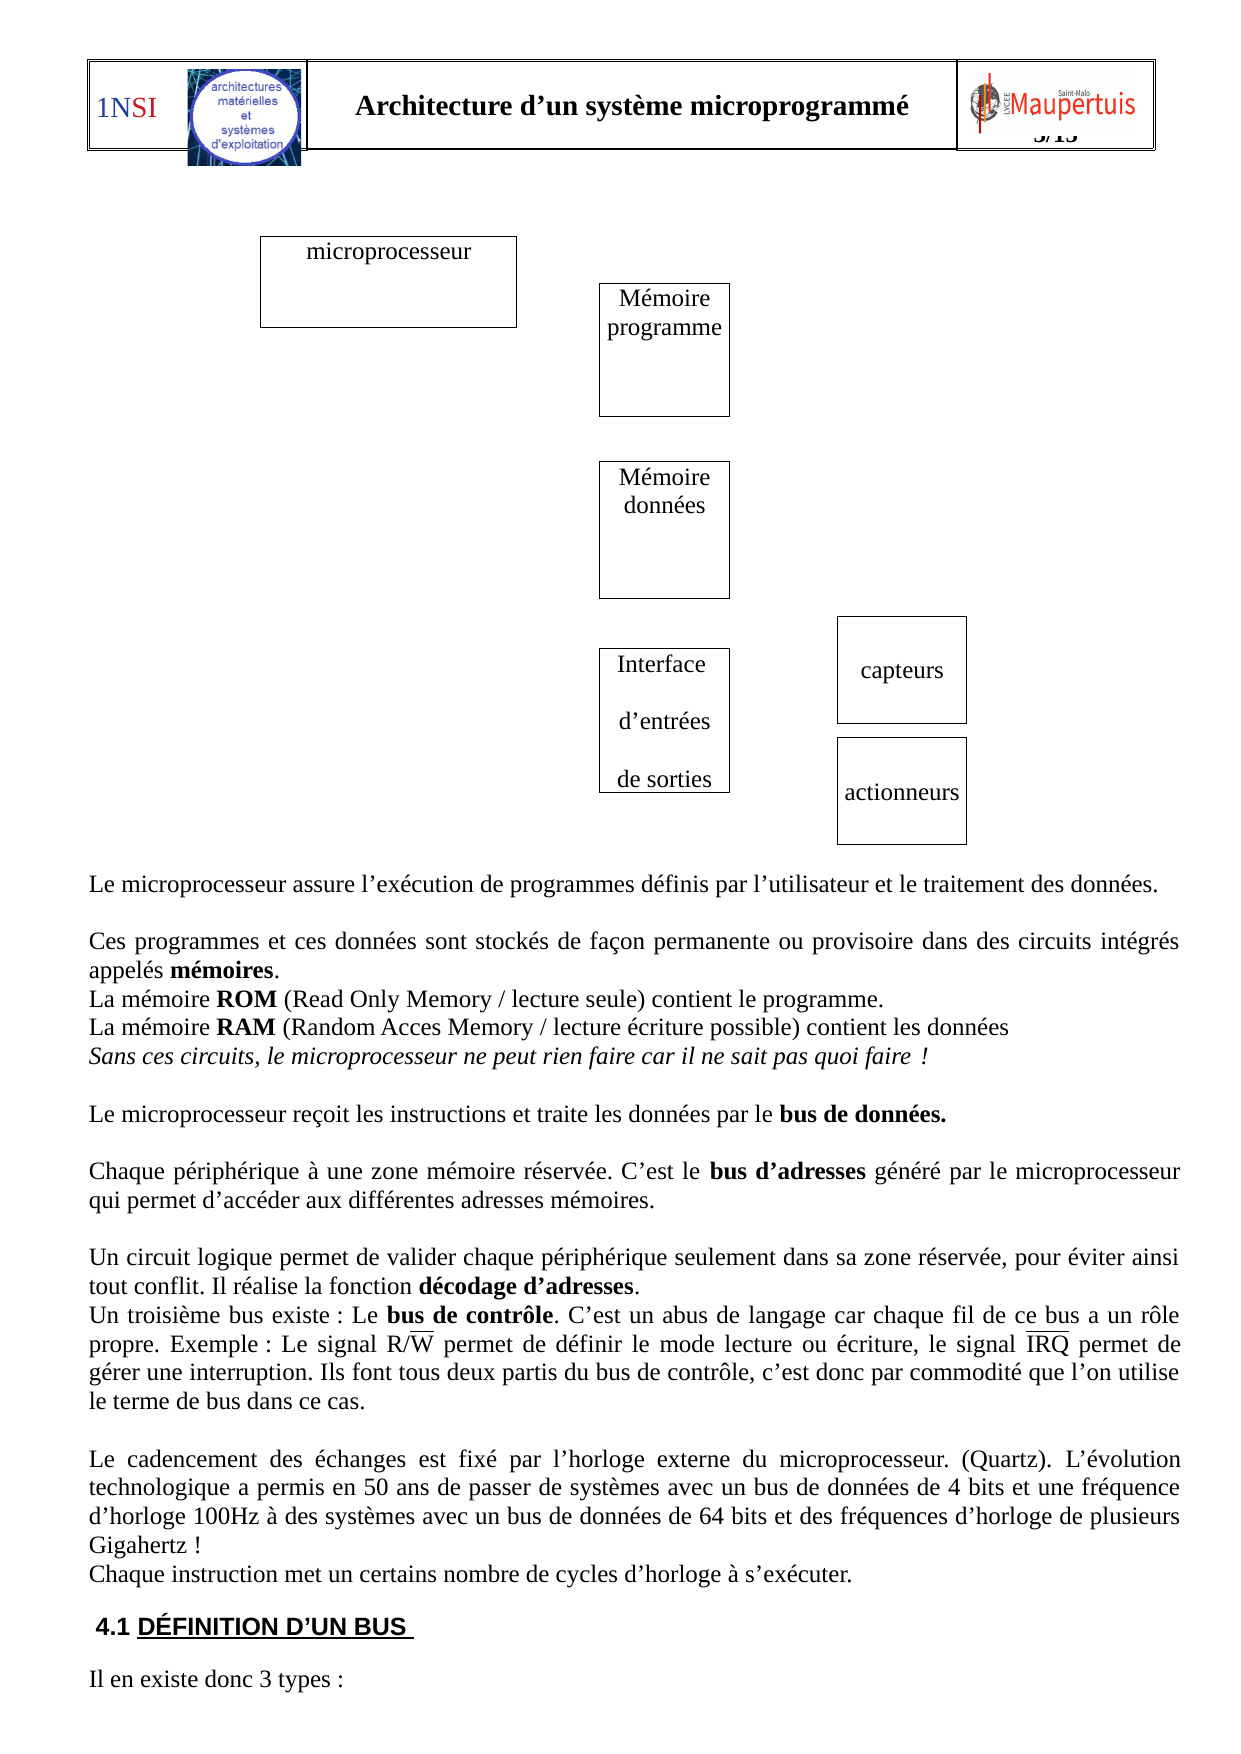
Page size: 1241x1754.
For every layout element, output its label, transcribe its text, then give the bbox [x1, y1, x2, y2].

text Ces programmes et ces données sont stockés de façon permanente ou provisoire dans des circuits intégrés appelés mémoires. [88, 926, 1181, 984]
text Il en existe donc 3 types : [88, 1664, 1181, 1693]
picture [970, 70, 1137, 136]
text Un circuit logique permet de valider chaque périphérique seulement dans sa zone réservée, pour éviter ainsi tout conflit. Il réalise la fonction décodage d’adresses. [88, 1242, 1181, 1300]
text La mémoire ROM (Read Only Memory / lecture seule) contient le programme. [88, 984, 1181, 1012]
text Un troisième bus existe : Le bus de contrôle. C’est un abus de langage car chaque fil de ce bus a un rôle propre. Exemple : Le signal R/W permet de définir le mode lecture ou écriture, le signal IRQ permet de gérer une interruption. Ils font tous deux partis du bus de contrôle, c’est donc par commodité que l’on utilise le terme de bus dans ce cas. [88, 1300, 1181, 1415]
text Le microprocesseur reçoit les instructions et traite les données par le bus de données. [88, 1099, 1181, 1127]
text Sans ces circuits, le microprocesseur ne peut rien faire car il ne sait pas quoi faire ! [88, 1041, 1181, 1070]
text Le cadencement des échanges est fixé par l’horloge externe du microprocesseur. (Quartz). L’évolution technologique a permis en 50 ans de passer de systèmes avec un bus de données de 4 bits et une fréquence d’horloge 100Hz à des systèmes avec un bus de données de 64 bits et des fréquences d’horloge de plusieurs Gigahertz ! [88, 1444, 1181, 1559]
picture [187, 69, 302, 166]
text Le microprocesseur assure l’exécution de programmes définis par l’utilisateur et le traitement des données. [88, 869, 1181, 897]
text La mémoire RAM (Random Acces Memory / lecture écriture possible) contient les données [88, 1012, 1181, 1041]
text Chaque instruction met un certains nombre de cycles d’horloge à s’exécuter. [88, 1559, 1181, 1587]
text Chaque périphérique à une zone mémoire réservée. C’est le bus d’adresses généré par le microprocesseur qui permet d’accéder aux différentes adresses mémoires. [88, 1156, 1181, 1214]
subtitle DÉFINITION D’UN BUS [88, 1612, 1181, 1641]
